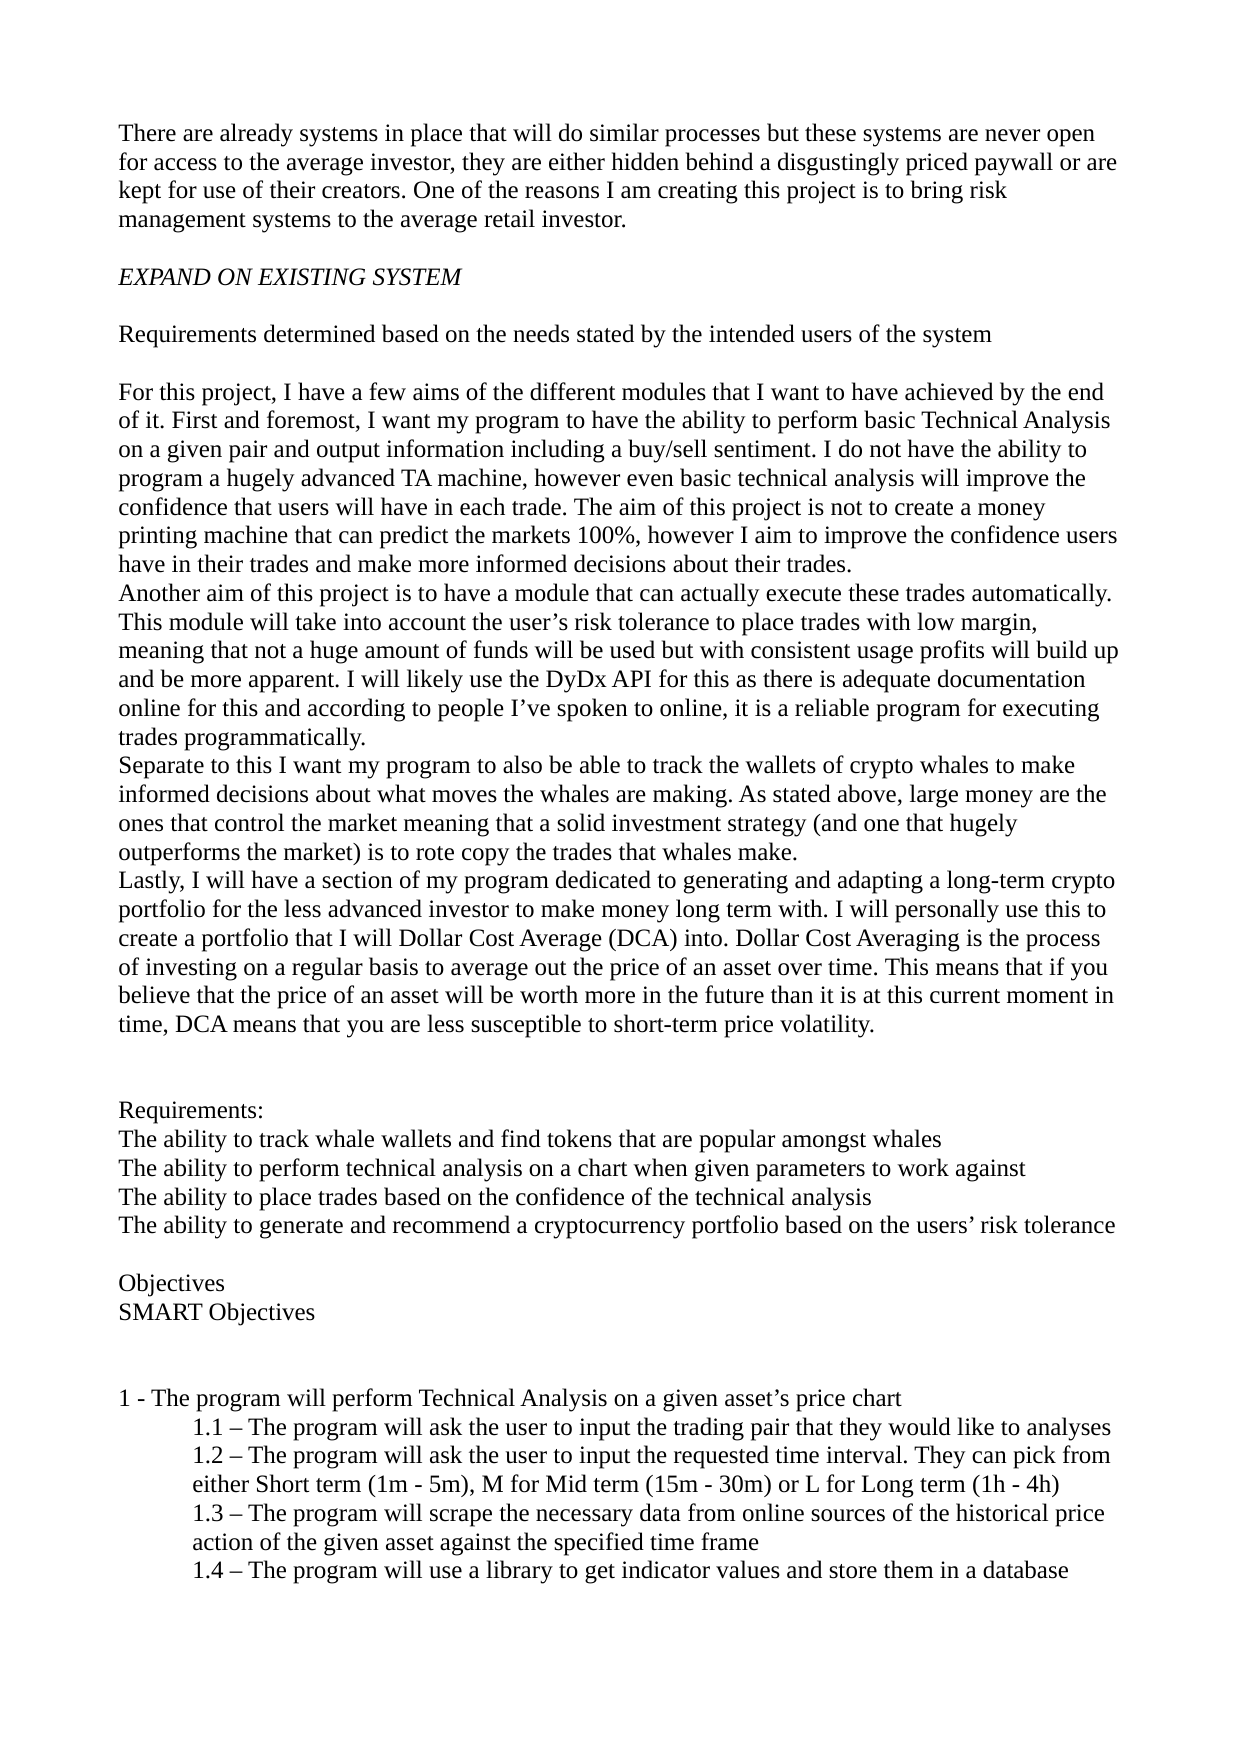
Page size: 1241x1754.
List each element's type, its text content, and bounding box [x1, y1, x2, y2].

text Another aim of this project is to have a module that can actually execute these trades automatically. This module will take into account the user’s risk tolerance to place trades with low margin, meaning that not a huge amount of funds will be used but with consistent usage profits will build up and be more apparent. I will likely use the DyDx API for this as there is adequate documentation online for this and according to people I’ve spoken to online, it is a reliable program for executing trades programmatically. [118, 578, 1122, 751]
text The ability to generate and recommend a cryptocurrency portfolio based on the users’ risk tolerance [118, 1211, 1122, 1239]
text The ability to perform technical analysis on a chart when given parameters to work against [118, 1153, 1122, 1182]
text EXPAND ON EXISTING SYSTEM [118, 262, 1122, 291]
text 1.4 – The program will use a library to get indicator values and store them in a database [192, 1556, 1122, 1584]
text 1.1 – The program will ask the user to input the trading pair that they would like to analyses [192, 1412, 1122, 1441]
text There are already systems in place that will do similar processes but these systems are never open for access to the average investor, they are either hidden behind a disgustingly priced paywall or are kept for use of their creators. One of the reasons I am creating this project is to bring risk management systems to the average retail investor. [118, 118, 1122, 233]
text 1 - The program will perform Technical Analysis on a given asset’s price chart [118, 1383, 1122, 1412]
text The ability to place trades based on the confidence of the technical analysis [118, 1182, 1122, 1211]
text For this project, I have a few aims of the different modules that I want to have achieved by the end of it. First and foremost, I want my program to have the ability to perform basic Technical Analysis on a given pair and output information including a buy/sell sentiment. I do not have the ability to program a hugely advanced TA machine, however even basic technical analysis will improve the confidence that users will have in each trade. The aim of this project is not to create a money printing machine that can predict the markets 100%, however I aim to improve the confidence users have in their trades and make more informed decisions about their trades. [118, 377, 1122, 578]
text Objectives [118, 1268, 1122, 1297]
text Requirements determined based on the needs stated by the intended users of the system [118, 319, 1122, 348]
text 1.2 – The program will ask the user to input the requested time interval. They can pick from either Short term (1m - 5m), M for Mid term (15m - 30m) or L for Long term (1h - 4h) [192, 1441, 1122, 1498]
text Separate to this I want my program to also be able to track the wallets of crypto whales to make informed decisions about what moves the whales are making. As stated above, large money are the ones that control the market meaning that a solid investment strategy (and one that hugely outperforms the market) is to rote copy the trades that whales make. [118, 751, 1122, 866]
text The ability to track whale wallets and find tokens that are popular amongst whales [118, 1124, 1122, 1153]
text Requirements: [118, 1096, 1122, 1124]
text Lastly, I will have a section of my program dedicated to generating and adapting a long-term crypto portfolio for the less advanced investor to make money long term with. I will personally use this to create a portfolio that I will Dollar Cost Average (DCA) into. Dollar Cost Averaging is the process of investing on a regular basis to average out the price of an asset over time. This means that if you believe that the price of an asset will be worth more in the future than it is at this current moment in time, DCA means that you are less susceptible to short-term price volatility. [118, 866, 1122, 1038]
text 1.3 – The program will scrape the necessary data from online sources of the historical price action of the given asset against the specified time frame [192, 1498, 1122, 1556]
text SMART Objectives [118, 1297, 1122, 1326]
